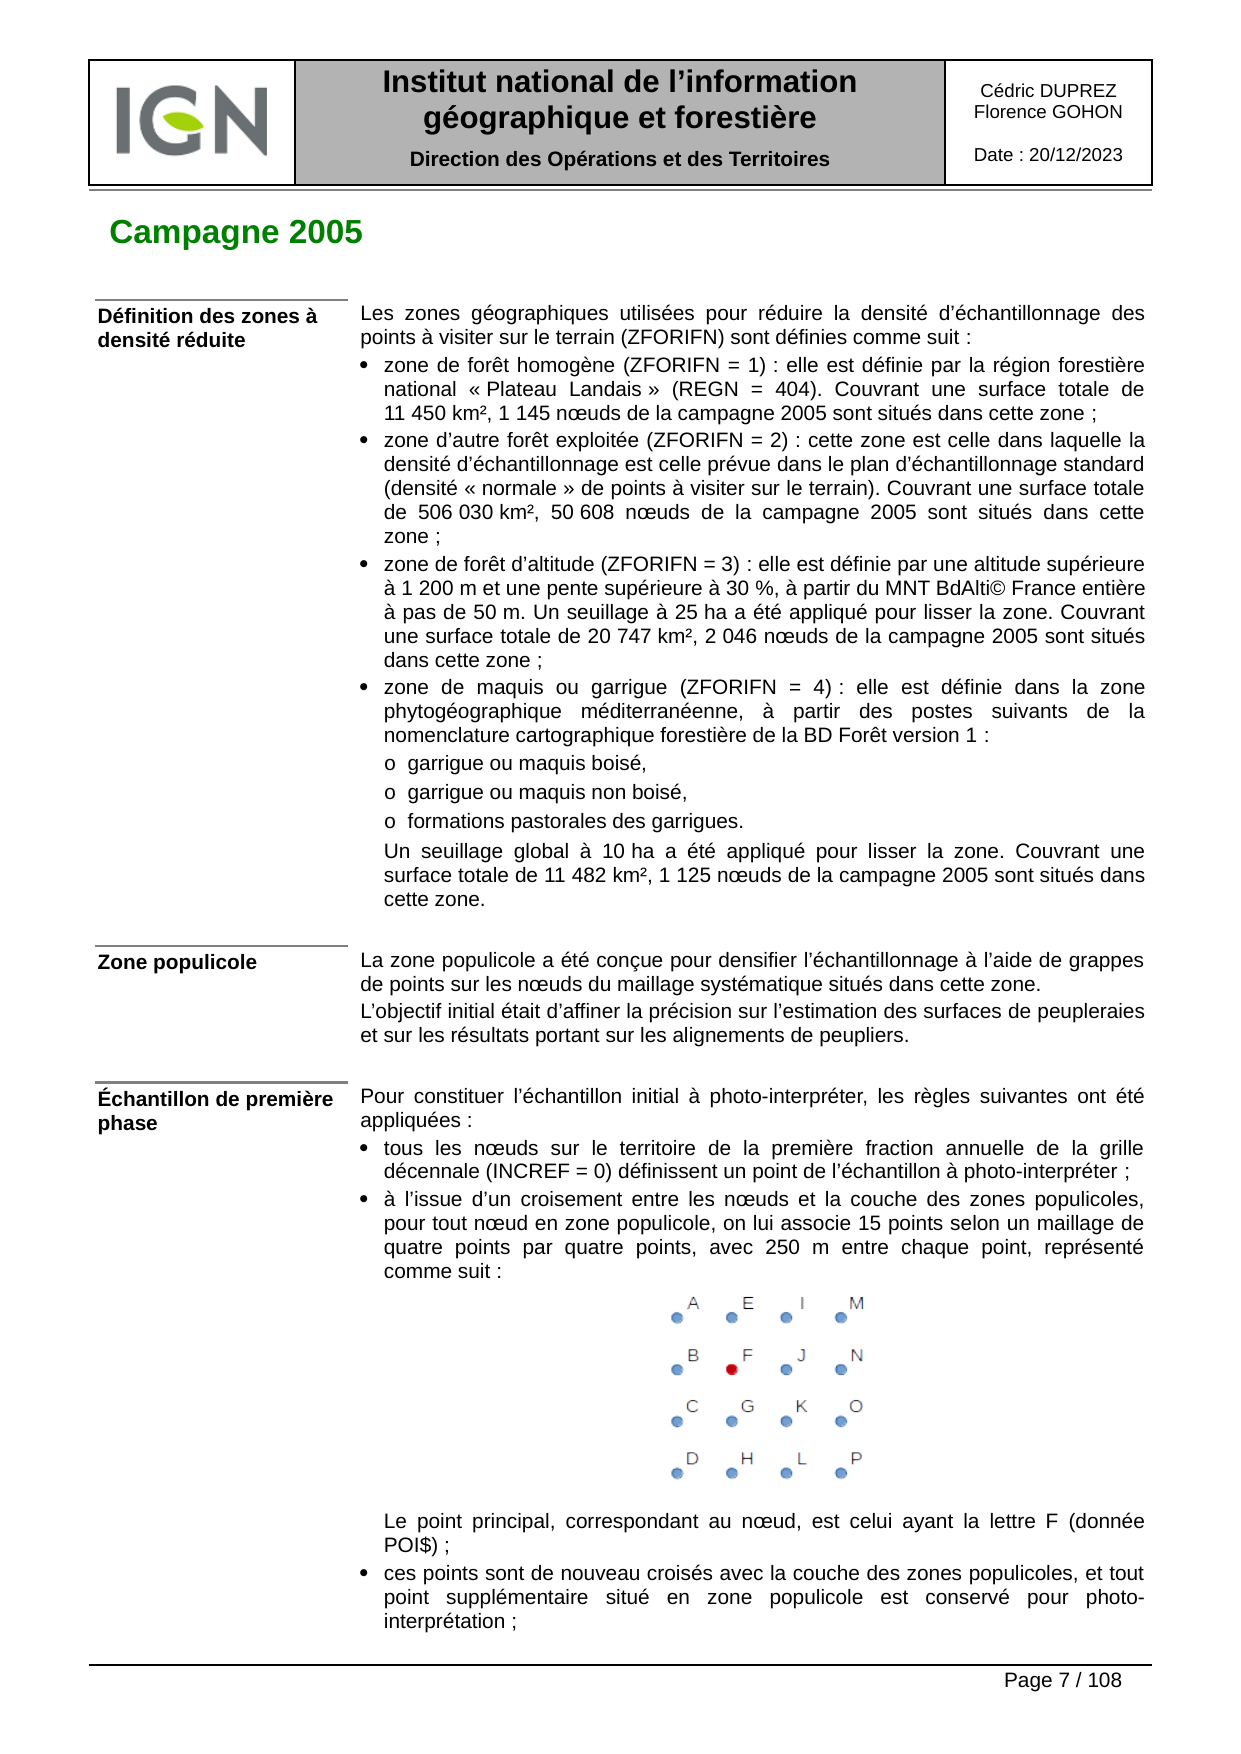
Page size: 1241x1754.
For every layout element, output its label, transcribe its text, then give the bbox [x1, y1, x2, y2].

table_header Les zones géographiques utilisées pour réduire la densité d’échantillonnage des points à visiter sur le terrain (ZFORIFN) sont définies comme suit : zone de forêt homogène (ZFORIFN = 1) : elle est définie par la région forestière national « Plateau Landais » (REGN = 404). Couvrant une surface totale de 11 450 km², 1 145 nœuds de la campagne 2005 sont situés dans cette zone ; zone d’autre forêt exploitée (ZFORIFN = 2) : cette zone est celle dans laquelle la densité d’échantillonnage est celle prévue dans le plan d’échantillonnage standard (densité « normale » de points à visiter sur le terrain). Couvrant une surface totale de 506 030 km², 50 608 nœuds de la campagne 2005 sont situés dans cette zone ; zone de forêt d’altitude (ZFORIFN = 3) : elle est définie par une altitude supérieure à 1 200 m et une pente supérieure à 30 %, à partir du MNT BdAlti© France entière à pas de 50 m. Un seuillage à 25 ha a été appliqué pour lisser la zone. Couvrant une surface totale de 20 747 km², 2 046 nœuds de la campagne 2005 sont situés dans cette zone ; zone de maquis ou garrigue (ZFORIFN = 4) : elle est définie dans la zone phytogéographique méditerranéenne, à partir des postes suivants de la nomenclature cartographique forestière de la BD Forêt version 1 : garrigue ou maquis boisé, garrigue ou maquis non boisé, formations pastorales des garrigues. Un seuillage global à 10 ha a été appliqué pour lisser la zone. Couvrant une surface totale de 11 482 km², 1 125 nœuds de la campagne 2005 sont situés dans cette zone. [354, 298, 1152, 944]
table_cell Pour constituer l’échantillon initial à photo-interpréter, les règles suivantes ont été appliquées : tous les nœuds sur le territoire de la première fraction annuelle de la grille décennale (INCREF = 0) définissent un point de l’échantillon à photo-interpréter ; à l’issue d’un croisement entre les nœuds et la couche des zones populicoles, pour tout nœud en zone populicole, on lui associe 15 points selon un maillage de quatre points par quatre points, avec 250 m entre chaque point, représenté comme suit : Le point principal, correspondant au nœud, est celui ayant la lettre F (donnée POI$) ; ces points sont de nouveau croisés avec la couche des zones populicoles, et tout point supplémentaire situé en zone populicole est conservé pour photo-interprétation ; la recherche de formations linéaires (haies et alignements d’arbres) et arbres épars se fait sur chaque point principal, par la méthode des bandes associées. Tous les points principaux reçoivent un poids statistique égal à 1. Au total, l’échantillon à photo-interpréter est constitué de 54 924 points principaux et 3 304 points supplémentaires en zone populicole, soit un total de 58 228 points. [354, 1080, 1152, 1638]
table_cell Échantillon de première phase [89, 1080, 354, 1638]
subtitle Campagne 2005 [88, 190, 1152, 271]
table_header Définition des zones à densité réduite [89, 298, 354, 944]
table_cell Zone populicole [89, 944, 354, 1080]
table_cell La zone populicole a été conçue pour densifier l’échantillonnage à l’aide de grappes de points sur les nœuds du maillage systématique situés dans cette zone. L’objectif initial était d’affiner la précision sur l’estimation des surfaces de peupleraies et sur les résultats portant sur les alignements de peupliers. [354, 944, 1152, 1080]
picture [91, 62, 293, 180]
picture [654, 1286, 875, 1506]
